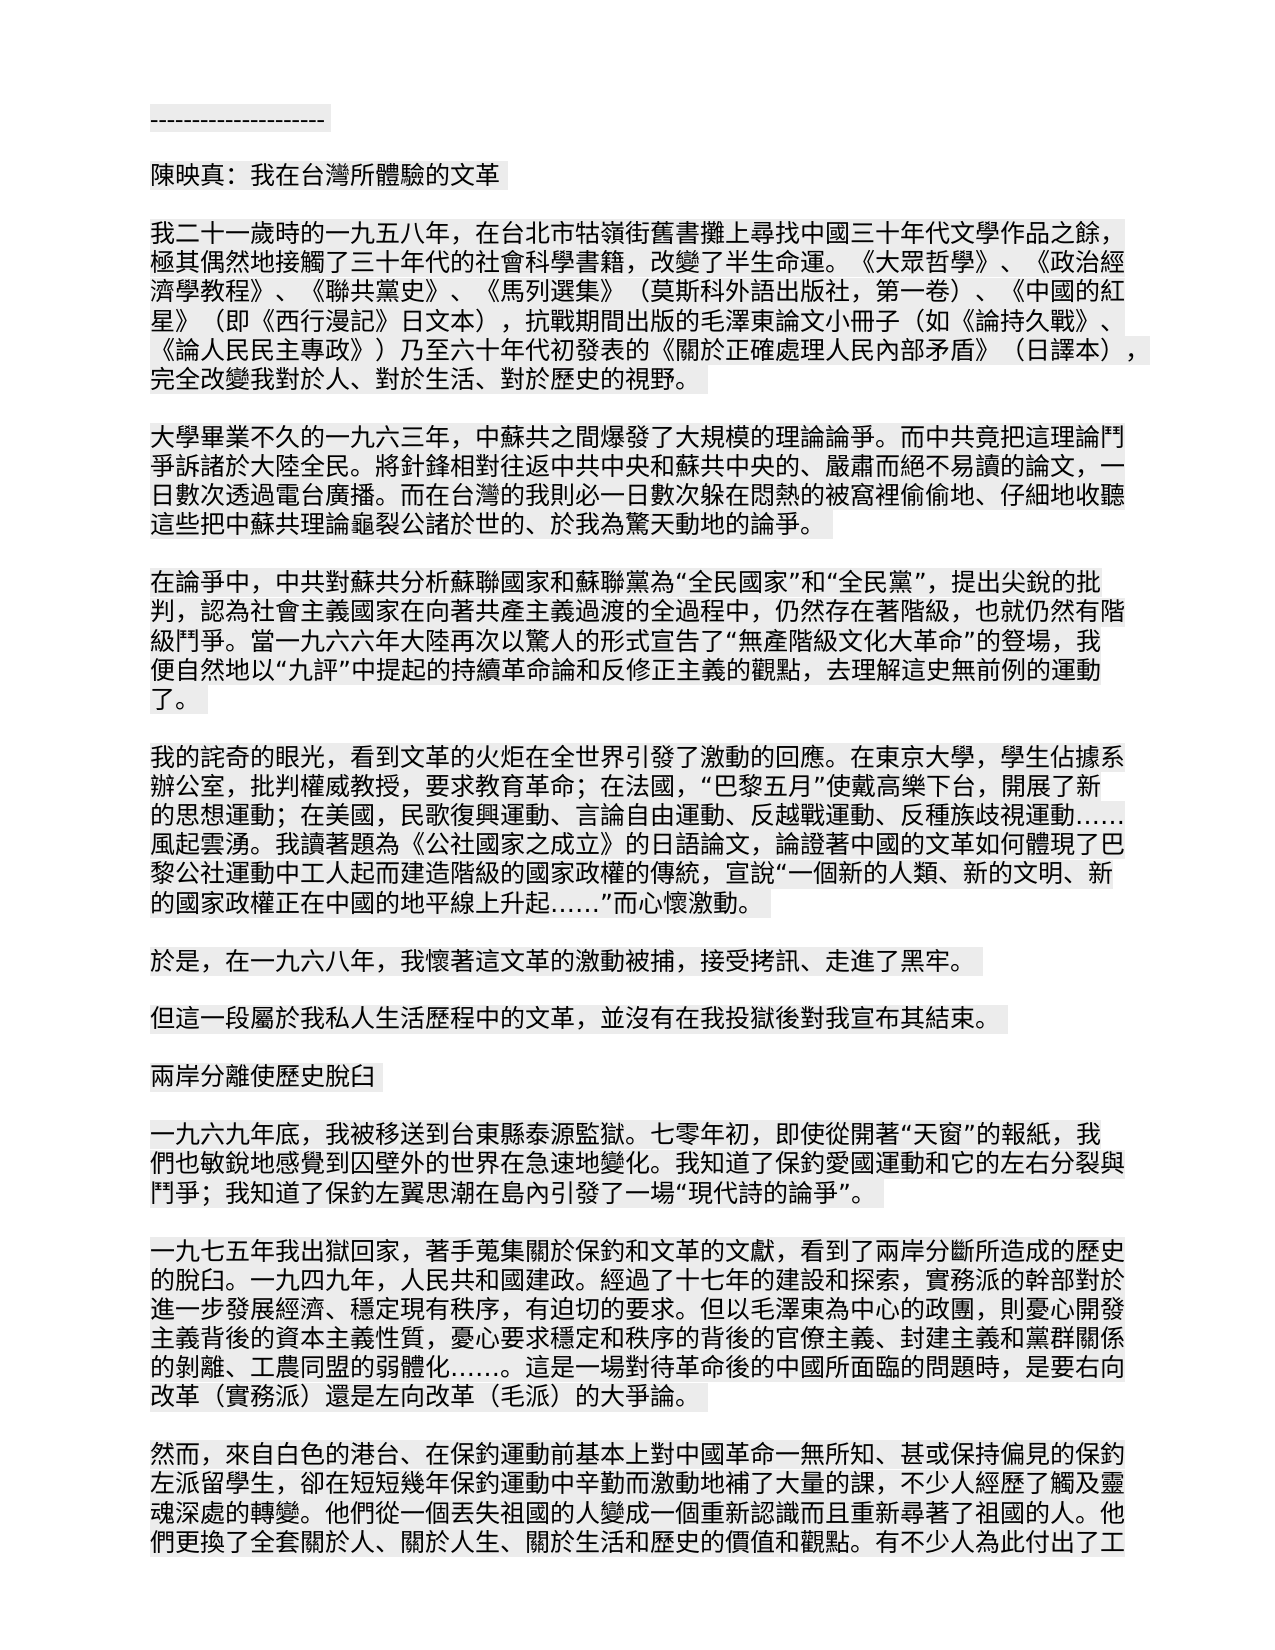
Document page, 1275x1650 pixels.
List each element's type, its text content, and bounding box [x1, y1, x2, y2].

text 昨天，陳映真先生在北京八寶山舉行遺體告別。在群眾弔唁結束后，陳先生的友人們，為他齊唱了一首《安息歌》： “安息吧，死難的同志 別再為祖國擔憂 你流的血照亮著路 我們會繼續前進 你是民族的光榮 你為愛國而犧牲 冬天有淒涼的風卻是春天的搖籃。。。。” 我電腦中保存了一張照片，是陳映真先生的一頁手跡： “文學為的是 使喪志的人重新燃起希望 使受凌辱的人找回尊嚴 使悲傷的人得着安慰 使沮喪的人恢復勇氣” 這是陳先生的文學態度，他也是這樣一直關注著被遺忘的弱勢者。他去世那幾天，大陸不少關於他的文章。其中有個醒目的標題“孤獨的理想主義者”，我想，正如陳先生說“從來沒熱鬧過，又何來孤獨”，非但不孤獨，我看陳先生才剛上路，會有越來越多人認識他，親近他。 轉載一篇兩年前第一次看到的文章，也因此，我知道台灣有個作家叫陳映真。 --------------------- 陳映真：我在台灣所體驗的文革 我二十一歲時的一九五八年，在台北市牯嶺街舊書攤上尋找中國三十年代文學作品之餘，極其偶然地接觸了三十年代的社會科學書籍，改變了半生命運。《大眾哲學》、《政治經濟學教程》、《聯共黨史》、《馬列選集》（莫斯科外語出版社，第一卷）、《中國的紅星》（即《西行漫記》日文本），抗戰期間出版的毛澤東論文小冊子（如《論持久戰》、《論人民民主專政》）乃至六十年代初發表的《關於正確處理人民內部矛盾》（日譯本），完全改變我對於人、對於生活、對於歷史的視野。 大學畢業不久的一九六三年，中蘇共之間爆發了大規模的理論論爭。而中共竟把這理論鬥爭訴諸於大陸全民。將針鋒相對往返中共中央和蘇共中央的、嚴肅而絕不易讀的論文，一日數次透過電台廣播。而在台灣的我則必一日數次躲在悶熱的被窩裡偷偷地、仔細地收聽這些把中蘇共理論龜裂公諸於世的、於我為驚天動地的論爭。 在論爭中，中共對蘇共分析蘇聯國家和蘇聯黨為“全民國家”和“全民黨”，提出尖銳的批判，認為社會主義國家在向著共產主義過渡的全過程中，仍然存在著階級，也就仍然有階級鬥爭。當一九六六年大陸再次以驚人的形式宣告了“無產階級文化大革命”的豋場，我便自然地以“九評”中提起的持續革命論和反修正主義的觀點，去理解這史無前例的運動了。 我的詫奇的眼光，看到文革的火炬在全世界引發了激動的回應。在東京大學，學生佔據系辦公室，批判權威教授，要求教育革命；在法國，“巴黎五月”使戴高樂下台，開展了新的思想運動；在美國，民歌復興運動、言論自由運動、反越戰運動、反種族歧視運動……風起雲湧。我讀著題為《公社國家之成立》的日語論文，論證著中國的文革如何體現了巴黎公社運動中工人起而建造階級的國家政權的傳統，宣說“一個新的人類、新的文明、新的國家政權正在中國的地平線上升起……”而心懷激動。 於是，在一九六八年，我懷著這文革的激動被捕，接受拷訊、走進了黑牢。 但這一段屬於我私人生活歷程中的文革，並沒有在我投獄後對我宣布其結束。 兩岸分離使歷史脫臼 一九六九年底，我被移送到台東縣泰源監獄。七零年初，即使從開著“天窗”的報紙，我們也敏銳地感覺到囚壁外的世界在急速地變化。我知道了保釣愛國運動和它的左右分裂與鬥爭；我知道了保釣左翼思潮在島內引發了一場“現代詩的論爭”。 一九七五年我出獄回家，著手蒐集關於保釣和文革的文獻，看到了兩岸分斷所造成的歷史的脫臼。一九四九年，人民共和國建政。經過了十七年的建設和探索，實務派的幹部對於進一步發展經濟、穩定現有秩序，有迫切的要求。但以毛澤東為中心的政團，則憂心開發主義背後的資本主義性質，憂心要求穩定和秩序的背後的官僚主義、封建主義和黨群關係的剝離、工農同盟的弱體化……。這是一場對待革命後的中國所面臨的問題時，是要右向改革（實務派）還是左向改革（毛派）的大爭論。 然而，來自白色的港台、在保釣運動前基本上對中國革命一無所知、甚或保持偏見的保釣左派留學生，卻在短短幾年保釣運動中辛勤而激動地補了大量的課，不少人經歷了觸及靈魂深處的轉變。他們從一個丟失祖國的人變成一個重新認識而且重新尋著了祖國的人。他們更換了全套關於人、關於人生、關於生活和歷史的價值和觀點。有不少人為此付出了工作、學位甚至家庭的代價，卻至今無悔。祖國的分斷使歷史脫臼，運動則使歷史初初癒合。 四九年底到五三年的反共恐怖肅清，使日帝下殖民地台灣艱難發展的民族解放論的傳統為之毀滅。這段毀滅絕不只是殘酷的屠殺，而是一代民族／民主運動的、民族解放鬥爭的哲學、社會科學和審美（文學藝術）這些體系的正統和傳統在台灣的滅絕。一九五零年以後，正是在這肅清的血腥的空白上，移入了美國“自由主義”、“民主” 、“資本主義”、 “反共” ……這些冷戰的意識形態，一直到今天，成為戰後台灣的主流思潮。 保釣打開思想空間 然而，幾乎整整一個七十年代，保釣運動卻奇跡一般地打開了一塊反主流、反冷戰的思潮的空間──現代詩批判、學術中國化運動和鄉土文學論爭。在冷戰與內戰交織的白茫茫的荒野上，提出了關心工農、反對帝國主義、民眾文學、民族文學、文學藝術的民族性和階級性、台灣經濟的殖民地性……這些尖銳的口號。 然而，沒有保釣左派，就沒有這一段“脫冷戰”的思想運動，而沒有中國大陸的文革，就沒有保釣左翼──也就沒有七十年代的現代詩批判，沒有學術中國化運動，更沒有著名的鄉土文學運動。 全盤否定文革失於輕薄 文革結束之後不久，大陸主流的文革論是對文革的全面否定。然而，文革結束後二十年的今日，據說在海外年輕一代大陸留學生中正在發展新的文革研究，對“全盤否定”的主流論說，提出深刻的質疑。如果歷史把文革的實體之研究交給文革結束前幾年才出生的一代，那麼，即使不曾直接經歷過文革的台灣的年輕一代，大可不必因沒友直接、間接的文革體驗而謙讓研究和建構文革論的大義名份吧。 文革是一段複雜的萬端的歷史。三十年後的今天，要否定文革勢必和搞全盤肯定文革一樣不能不失於輕薄。例如在“開放改革”中沒有得到好處的廣大的人們，今日重讀毛澤東在文革期間主張階級和階級鬥爭的持續性存在；反對官僚主義和封建主義；黨裡面存在著“走資本主義的當權派”；舊社會的文化、思想、習慣正在復活……這些言論，仍然會激起很深的共鳴。 八十年代後期，隨著蘇聯和東歐的解體而宣告結束的冷戰，使美國成為單極獨霸的霸權，而“意識形態的終結”、‘自由’、‘民主’、私人企業、無盡的經濟繁榮……宣告了最後的歷史性勝利──而共產主義運動終於宣告徹底的“失敗”的說法，也成了世界性主流的論述。這些說法，透過西方長春藤菁英校園的講壇，透過西方強大的大眾傳播不斷地再生產，也透過全球化的資本循環運動，終致全面湮滅、歪曲和否定廣泛殖民地／半殖民地百年來民族解放運動中追求人和民族終極之解放、和平與進步的思潮，以及這思潮的正當性與正統性。 國際共產主義運動──民族、階級和人民的真實的自由與解放運動，被全面虐畫化，受盡誹謗和嘲笑。而作為這民族解放運動史中重要環節的、中國的無產階級文化大革命，就更難於不受盡謗瀆和嘲謔了。 然而歷史的現實是，這文革非但翻動過中華萬里江山、神州大地，也曾越過封斷的海峽，強大地影響了台灣，在戰後反共／冷戰思潮全面支配五十多年的歷史的冰天雪地裡，撞開七十年代整整十年思想上的脫冷戰時期，踵繼了從四六年到五二年間以在台的中共地下黨為中心的民族／民主運動的傳統，並且具體地引發了“現代詩論戰”和“鄉土文學論戰”等重要的思想運動。 今日台灣各大專院校學生社中的“慈幼社”、“山地社”、“大陸問題研究社”和社會問題調查活動，追根溯源，其實是島內七零年保釣的遺物，是保釣激發學生開心社會的“百萬小時服務”、“上山下鄉”運動遺留下來的化石。 這是近來極力主張台灣與大陸早已殊途兩端，各不相涉的“學者”和先生們所難以認識的了。 今天，我們民族積累的運動，看來在海峽兩岸正積累著不少複雜而嚴重的問題。官僚主義；官商資產階級的興起；直接生產者的政治和社會權力遭到侵奪；外來資本和勢力的邏輯左右著我們發展的形式與目標；腐朽的思想、文化、習慣和行為，深刻侵透到我們生活的各個領域……。在這樣的歷史時代，對文革進行科學的再思，對祖國兩岸，應該都有很重要的意義吧。 （原載《亞洲週刊》一九九六年五月二十六日） [150, 75, 1125, 1557]
